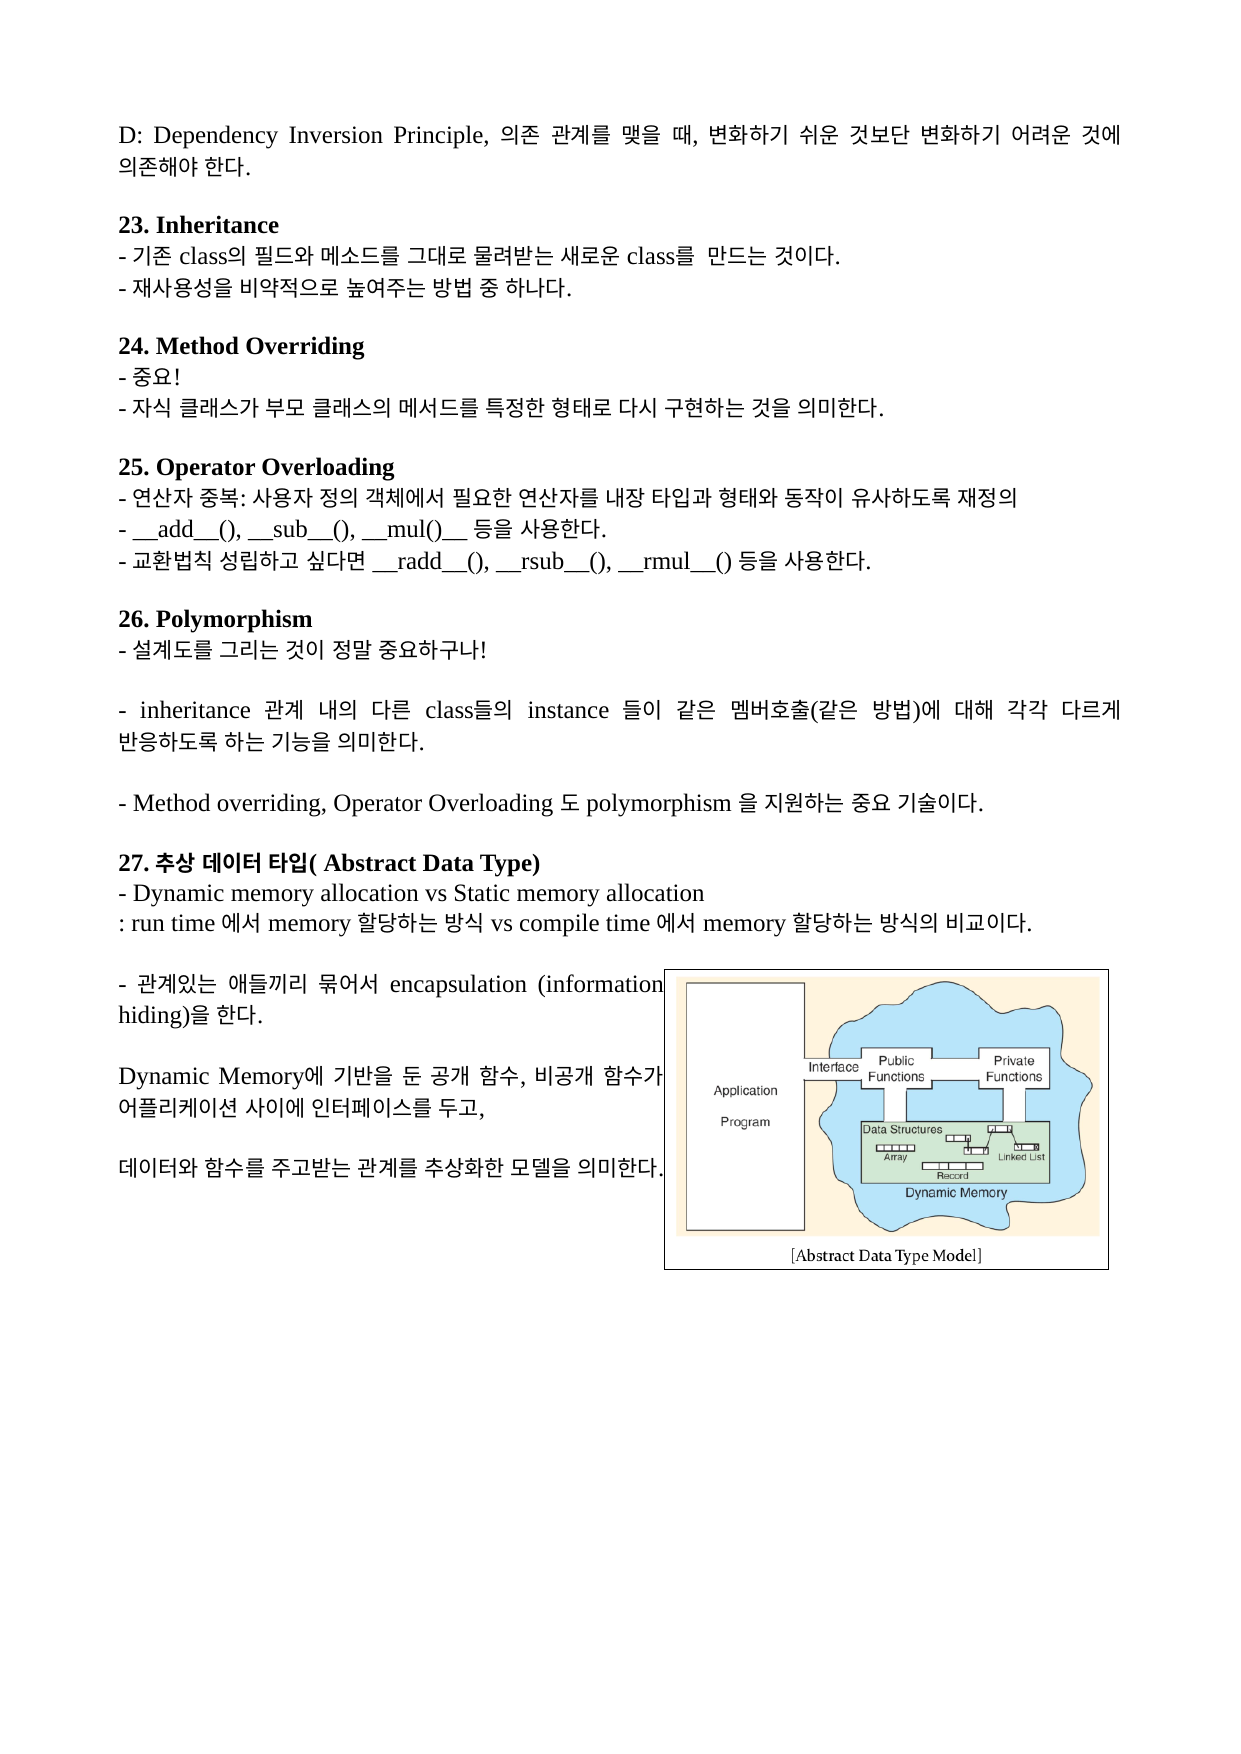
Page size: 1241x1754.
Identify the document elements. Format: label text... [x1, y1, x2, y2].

text - 연산자 중복: 사용자 정의 객체에서 필요한 연산자를 내장 타입과 형태와 동작이 유사하도록 재정의 [118, 481, 1122, 512]
picture [667, 972, 1106, 1266]
text 26. Polymorphism [118, 604, 1122, 633]
text - 자식 클래스가 부모 클래스의 메서드를 특정한 형태로 다시 구현하는 것을 의미한다. [118, 391, 1122, 423]
text 27. 추상 데이터 타입( Abstract Data Type) [118, 846, 1122, 878]
text - 설계도를 그리는 것이 정말 중요하구나! [118, 633, 1122, 665]
text - 중요! [118, 360, 1122, 391]
text - Dynamic memory allocation vs Static memory allocation [118, 878, 1122, 906]
text - 기존 class의 필드와 메소드를 그대로 물려받는 새로운 class를 만드는 것이다. [118, 239, 1122, 271]
text 데이터와 함수를 주고받는 관계를 추상화한 모델을 의미한다. [118, 1151, 664, 1183]
text Dynamic Memory에 기반을 둔 공개 함수, 비공개 함수가 어플리케이션 사이에 인터페이스를 두고, [118, 1059, 664, 1122]
text : run time 에서 memory 할당하는 방식 vs compile time 에서 memory 할당하는 방식의 비교이다. [118, 906, 1122, 938]
text D: Dependency Inversion Principle, 의존 관계를 맺을 때, 변화하기 쉬운 것보단 변화하기 어려운 것에 의존해야 한다. [118, 118, 1122, 181]
text 24. Method Overriding [118, 331, 1122, 360]
text [665, 970, 1108, 1269]
text 23. Inheritance [118, 210, 1122, 239]
text - 재사용성을 비약적으로 높여주는 방법 중 하나다. [118, 271, 1122, 302]
text 25. Operator Overloading [118, 452, 1122, 481]
text - Method overriding, Operator Overloading 도 polymorphism 을 지원하는 중요 기술이다. [118, 786, 1122, 817]
text - 관계있는 애들끼리 묶어서 encapsulation (information hiding)을 한다. [118, 967, 1122, 1030]
text - 교환법칙 성립하고 싶다면 __radd__(), __rsub__(), __rmul__() 등을 사용한다. [118, 544, 1122, 576]
text - __add__(), __sub__(), __mul()__ 등을 사용한다. [118, 512, 1122, 544]
text - inheritance 관계 내의 다른 class들의 instance 들이 같은 멤버호출(같은 방법)에 대해 각각 다르게 반응하도록 하는 기능을 의미한다. [118, 693, 1122, 757]
